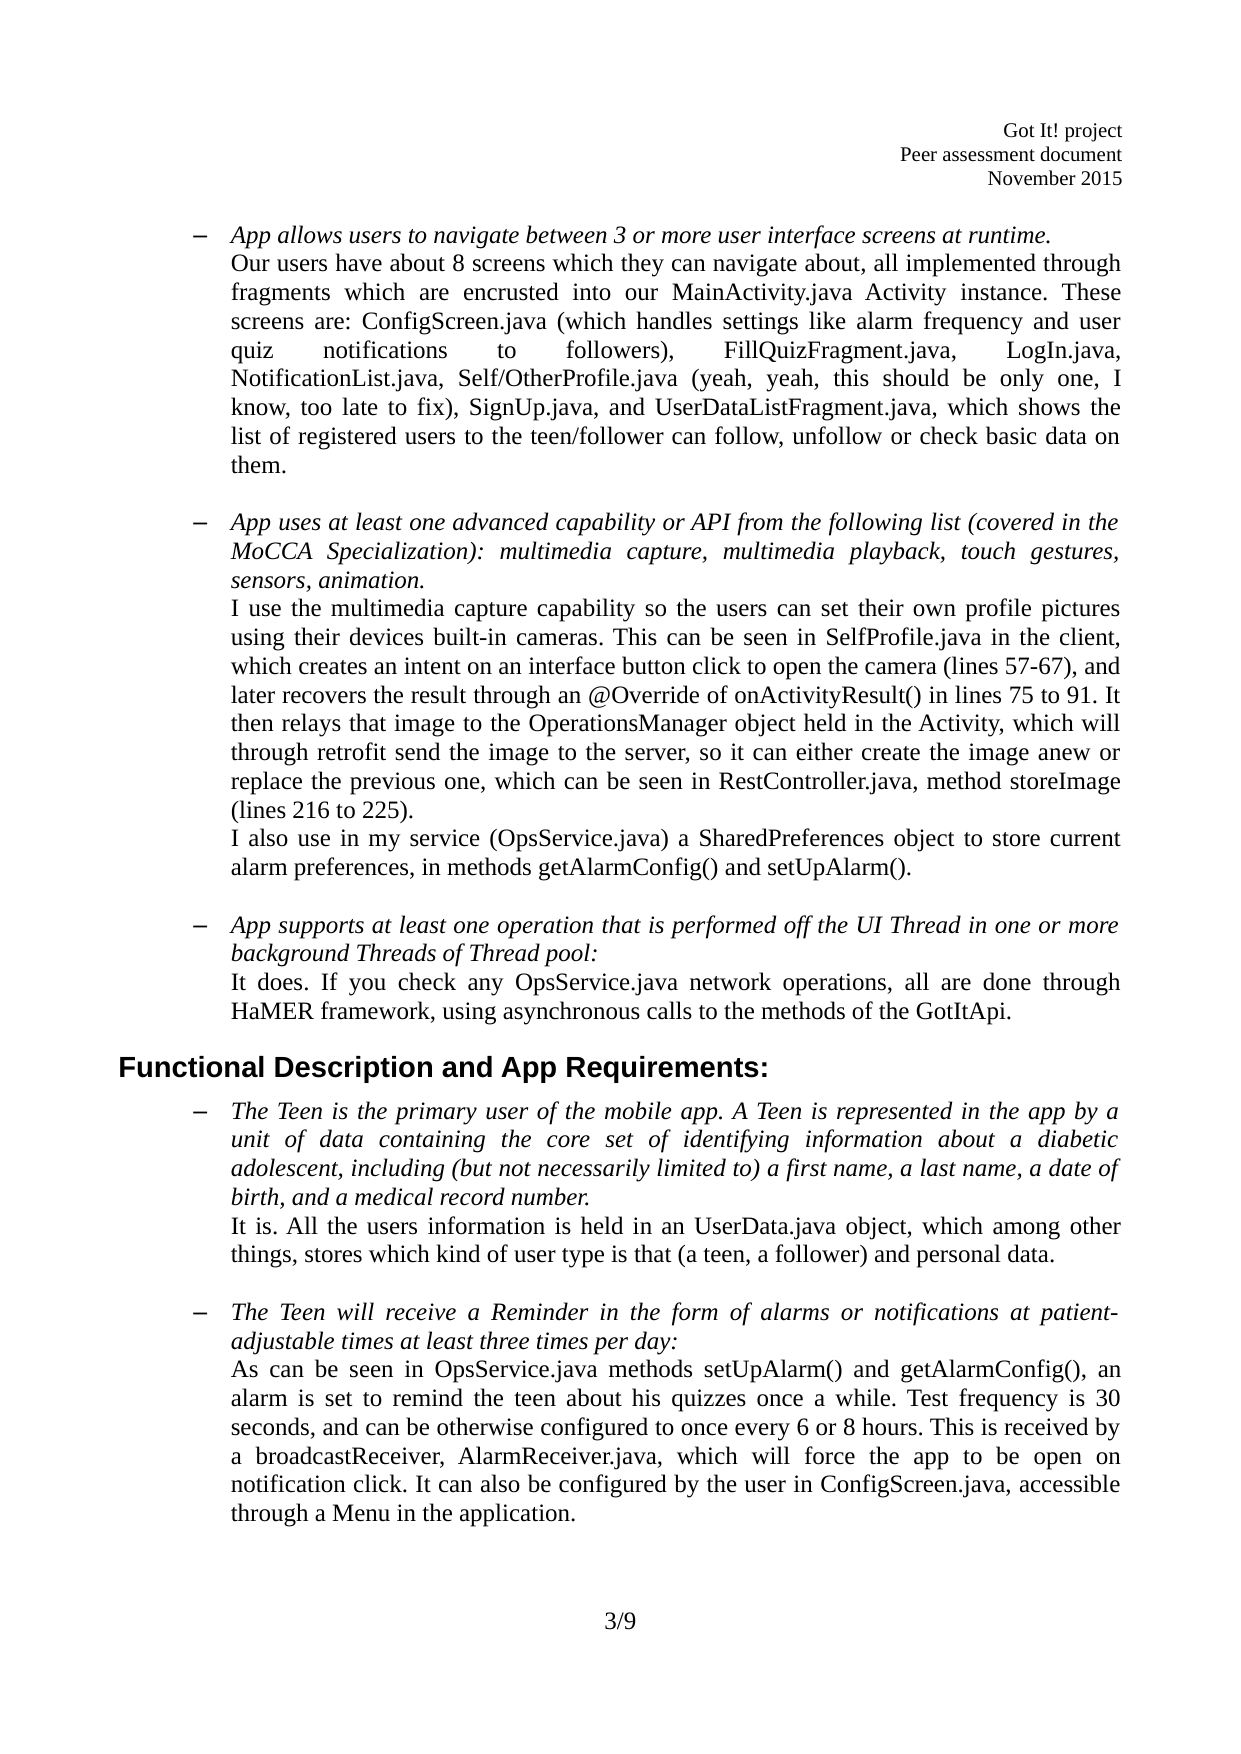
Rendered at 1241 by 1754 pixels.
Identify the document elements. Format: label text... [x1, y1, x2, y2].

subtitle Functional Description and App Requirements: [118, 1050, 1122, 1083]
list The Teen will receive a Reminder in the form of alarms or notifications at patient-adjustable times at least three times per day: [193, 1297, 1122, 1354]
list Our users have about 8 screens which they can navigate about, all implemented through fragments which are encrusted into our MainActivity.java Activity instance. These screens are: ConfigScreen.java (which handles settings like alarm frequency and user quiz notifications to followers), FillQuizFragment.java, LogIn.java, NotificationList.java, Self/OtherProfile.java (yeah, yeah, this should be only one, I know, too late to fix), SignUp.java, and UserDataListFragment.java, which shows the list of registered users to the teen/follower can follow, unfollow or check basic data on them. [193, 248, 1122, 478]
list It does. If you check any OpsService.java network operations, all are done through HaMER framework, using asynchronous calls to the methods of the GotItApi. [193, 967, 1122, 1025]
list The Teen is the primary user of the mobile app. A Teen is represented in the app by a unit of data containing the core set of identifying information about a diabetic adolescent, including (but not necessarily limited to) a first name, a last name, a date of birth, and a medical record number. [193, 1096, 1122, 1211]
list It is. All the users information is held in an UserData.java object, which among other things, stores which kind of user type is that (a teen, a follower) and personal data. [193, 1211, 1122, 1268]
list As can be seen in OpsService.java methods setUpAlarm() and getAlarmConfig(), an alarm is set to remind the teen about his quizzes once a while. Test frequency is 30 seconds, and can be otherwise configured to once every 6 or 8 hours. This is received by a broadcastReceiver, AlarmReceiver.java, which will force the app to be open on notification click. It can also be configured by the user in ConfigScreen.java, accessible through a Menu in the application. [193, 1354, 1122, 1527]
list I also use in my service (OpsService.java) a SharedPreferences object to store current alarm preferences, in methods getAlarmConfig() and setUpAlarm(). [193, 823, 1122, 881]
list App supports at least one operation that is performed off the UI Thread in one or more background Threads of Thread pool: [193, 910, 1122, 967]
list App uses at least one advanced capability or API from the following list (covered in the MoCCA Specialization): multimedia capture, multimedia playback, touch gestures, sensors, animation. [193, 507, 1122, 593]
list I use the multimedia capture capability so the users can set their own profile pictures using their devices built-in cameras. This can be seen in SelfProfile.java in the client, which creates an intent on an interface button click to open the camera (lines 57-67), and later recovers the result through an @Override of onActivityResult() in lines 75 to 91. It then relays that image to the OperationsManager object held in the Activity, which will through retrofit send the image to the server, so it can either create the image anew or replace the previous one, which can be seen in RestController.java, method storeImage (lines 216 to 225). [193, 593, 1122, 823]
list App allows users to navigate between 3 or more user interface screens at runtime. [193, 220, 1122, 248]
